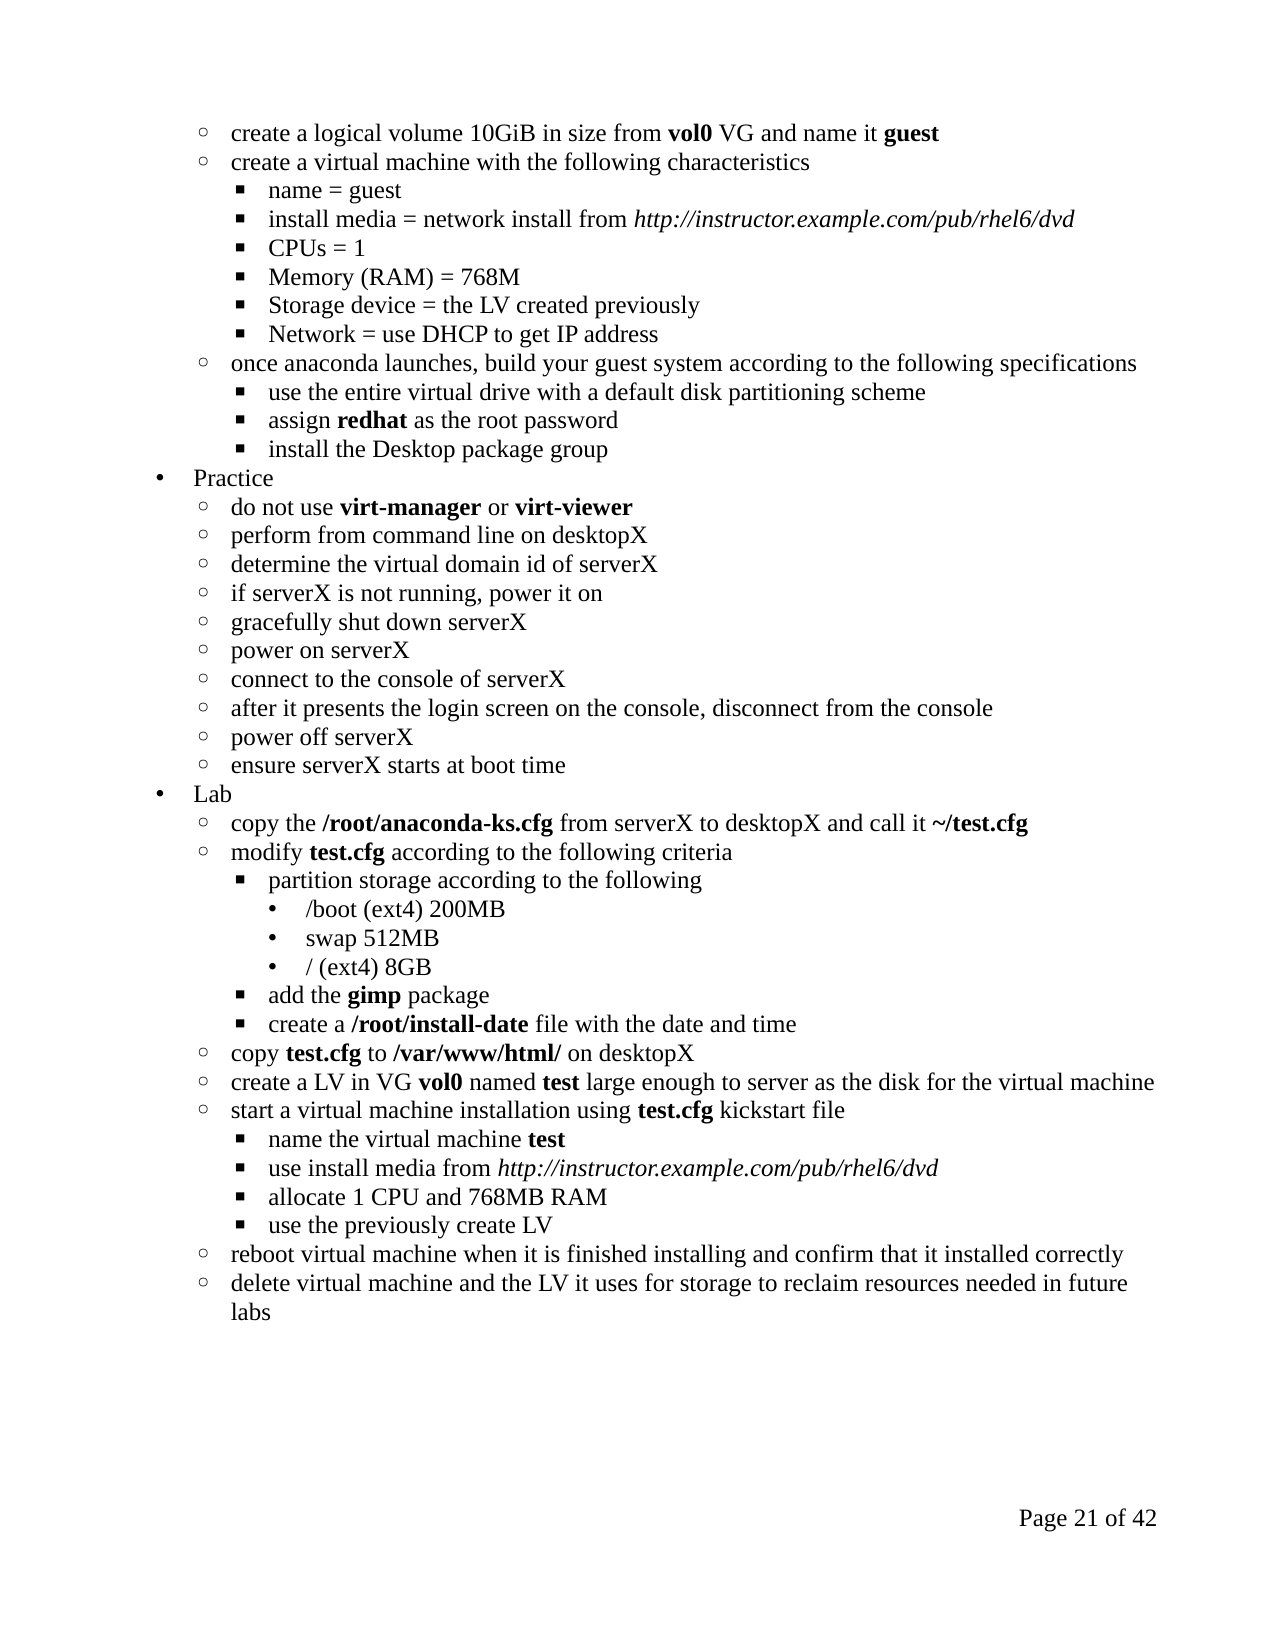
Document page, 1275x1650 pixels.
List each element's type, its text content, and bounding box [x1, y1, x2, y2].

list copy test.cfg to /var/www/html/ on desktopX [193, 1038, 1157, 1067]
list copy the /root/anaconda-ks.cfg from serverX to desktopX and call it ~/test.cfg [193, 808, 1157, 837]
list partition storage according to the following [231, 866, 1157, 894]
list determine the virtual domain id of serverX [193, 549, 1157, 578]
list delete virtual machine and the LV it uses for storage to reclaim resources needed in future labs [193, 1268, 1157, 1326]
list create a LV in VG vol0 named test large enough to server as the disk for the virtual machine [193, 1067, 1157, 1096]
list do not use virt-manager or virt-viewer [193, 492, 1157, 521]
list ensure serverX starts at boot time [193, 751, 1157, 779]
list use install media from http://instructor.example.com/pub/rhel6/dvd [231, 1153, 1157, 1182]
list allocate 1 CPU and 768MB RAM [231, 1182, 1157, 1211]
list once anaconda launches, build your guest system according to the following specifications [193, 348, 1157, 377]
list Network = use DHCP to get IP address [231, 319, 1157, 348]
list start a virtual machine installation using test.cfg kickstart file [193, 1096, 1157, 1124]
list create a logical volume 10GiB in size from vol0 VG and name it guest [193, 118, 1157, 147]
list reboot virtual machine when it is finished installing and confirm that it installed correctly [193, 1239, 1157, 1268]
list modify test.cfg according to the following criteria [193, 837, 1157, 866]
list install media = network install from http://instructor.example.com/pub/rhel6/dvd [231, 204, 1157, 233]
list perform from command line on desktopX [193, 521, 1157, 549]
list after it presents the login screen on the console, disconnect from the console [193, 693, 1157, 722]
list Storage device = the LV created previously [231, 291, 1157, 319]
list gracefully shut down serverX [193, 607, 1157, 636]
list /boot (ext4) 200MB [268, 894, 1157, 923]
list install the Desktop package group [231, 434, 1157, 463]
list name = guest [231, 176, 1157, 204]
list add the gimp package [231, 981, 1157, 1009]
list power on serverX [193, 636, 1157, 664]
list / (ext4) 8GB [268, 952, 1157, 981]
list Lab [156, 779, 1157, 808]
list power off serverX [193, 722, 1157, 751]
list use the previously create LV [231, 1211, 1157, 1239]
list create a virtual machine with the following characteristics [193, 147, 1157, 176]
list create a /root/install-date file with the date and time [231, 1009, 1157, 1038]
list use the entire virtual drive with a default disk partitioning scheme [231, 377, 1157, 406]
list CPUs = 1 [231, 233, 1157, 262]
list Practice [156, 463, 1157, 492]
list name the virtual machine test [231, 1124, 1157, 1153]
list Memory (RAM) = 768M [231, 262, 1157, 291]
list swap 512MB [268, 923, 1157, 952]
list connect to the console of serverX [193, 664, 1157, 693]
list assign redhat as the root password [231, 406, 1157, 434]
list if serverX is not running, power it on [193, 578, 1157, 607]
